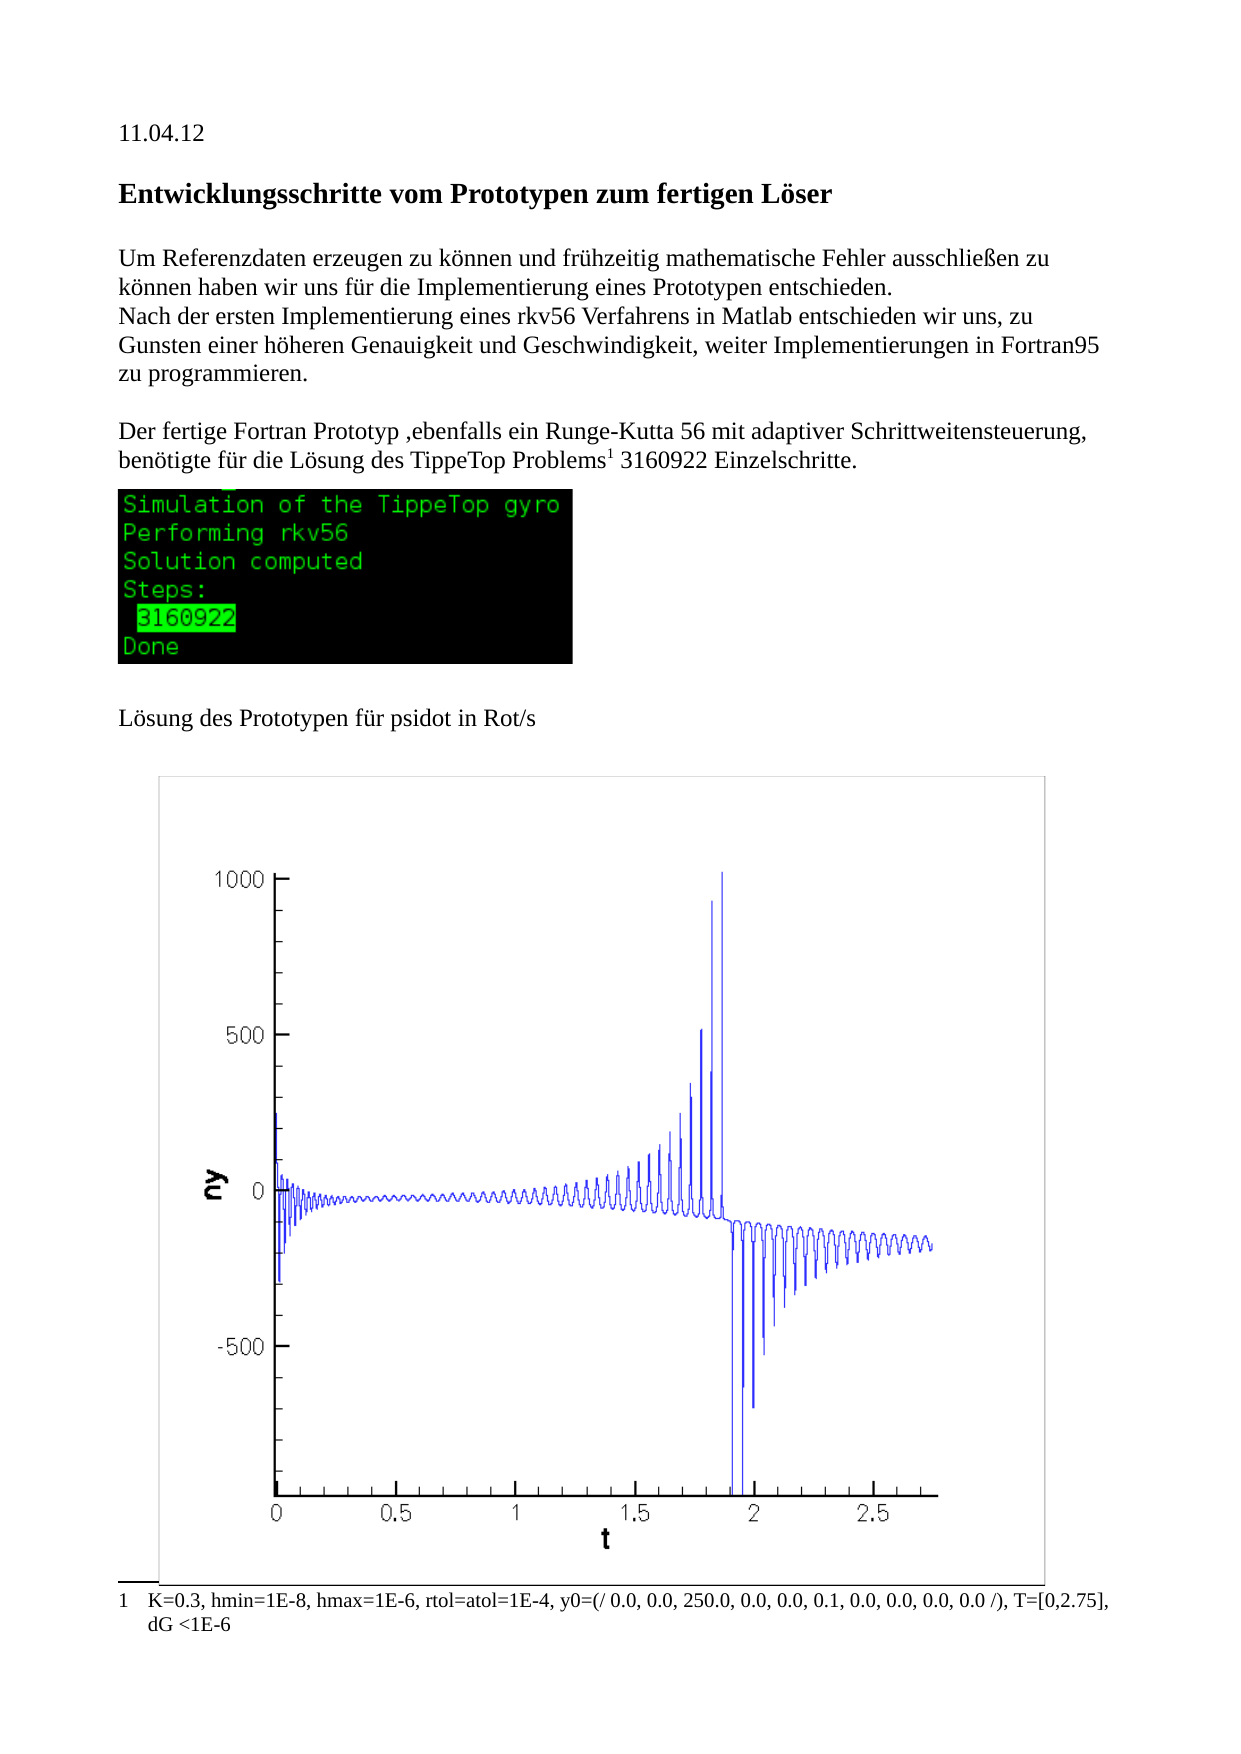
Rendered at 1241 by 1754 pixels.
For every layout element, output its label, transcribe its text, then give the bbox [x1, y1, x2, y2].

picture [158, 776, 1046, 1586]
text Entwicklungsschritte vom Prototypen zum fertigen Löser [118, 176, 1122, 210]
text Nach der ersten Implementierung eines rkv56 Verfahrens in Matlab entschieden wir uns, zu Gunsten einer höheren Genauigkeit und Geschwindigkeit, weiter Implementierungen in Fortran95 zu programmieren. [118, 301, 1122, 387]
text Um Referenzdaten erzeugen zu können und frühzeitig mathematische Fehler ausschließen zu können haben wir uns für die Implementierung eines Prototypen entschieden. [118, 243, 1122, 301]
text K=0.3, hmin=1E-8, hmax=1E-6, rtol=atol=1E-4, y0=(/ 0.0, 0.0, 250.0, 0.0, 0.0, 0.1, 0.0, 0.0, 0.0, 0.0 /), T=[0,2.75], dG <1E-6 [118, 1588, 1122, 1636]
text Der fertige Fortran Prototyp ,ebenfalls ein Runge-Kutta 56 mit adaptiver Schrittweitensteuerung, benötigte für die Lösung des TippeTop Problems 3160922 Einzelschritte. [118, 416, 1122, 473]
text Lösung des Prototypen für psidot in Rot/s [118, 703, 1122, 732]
picture [117, 489, 573, 664]
